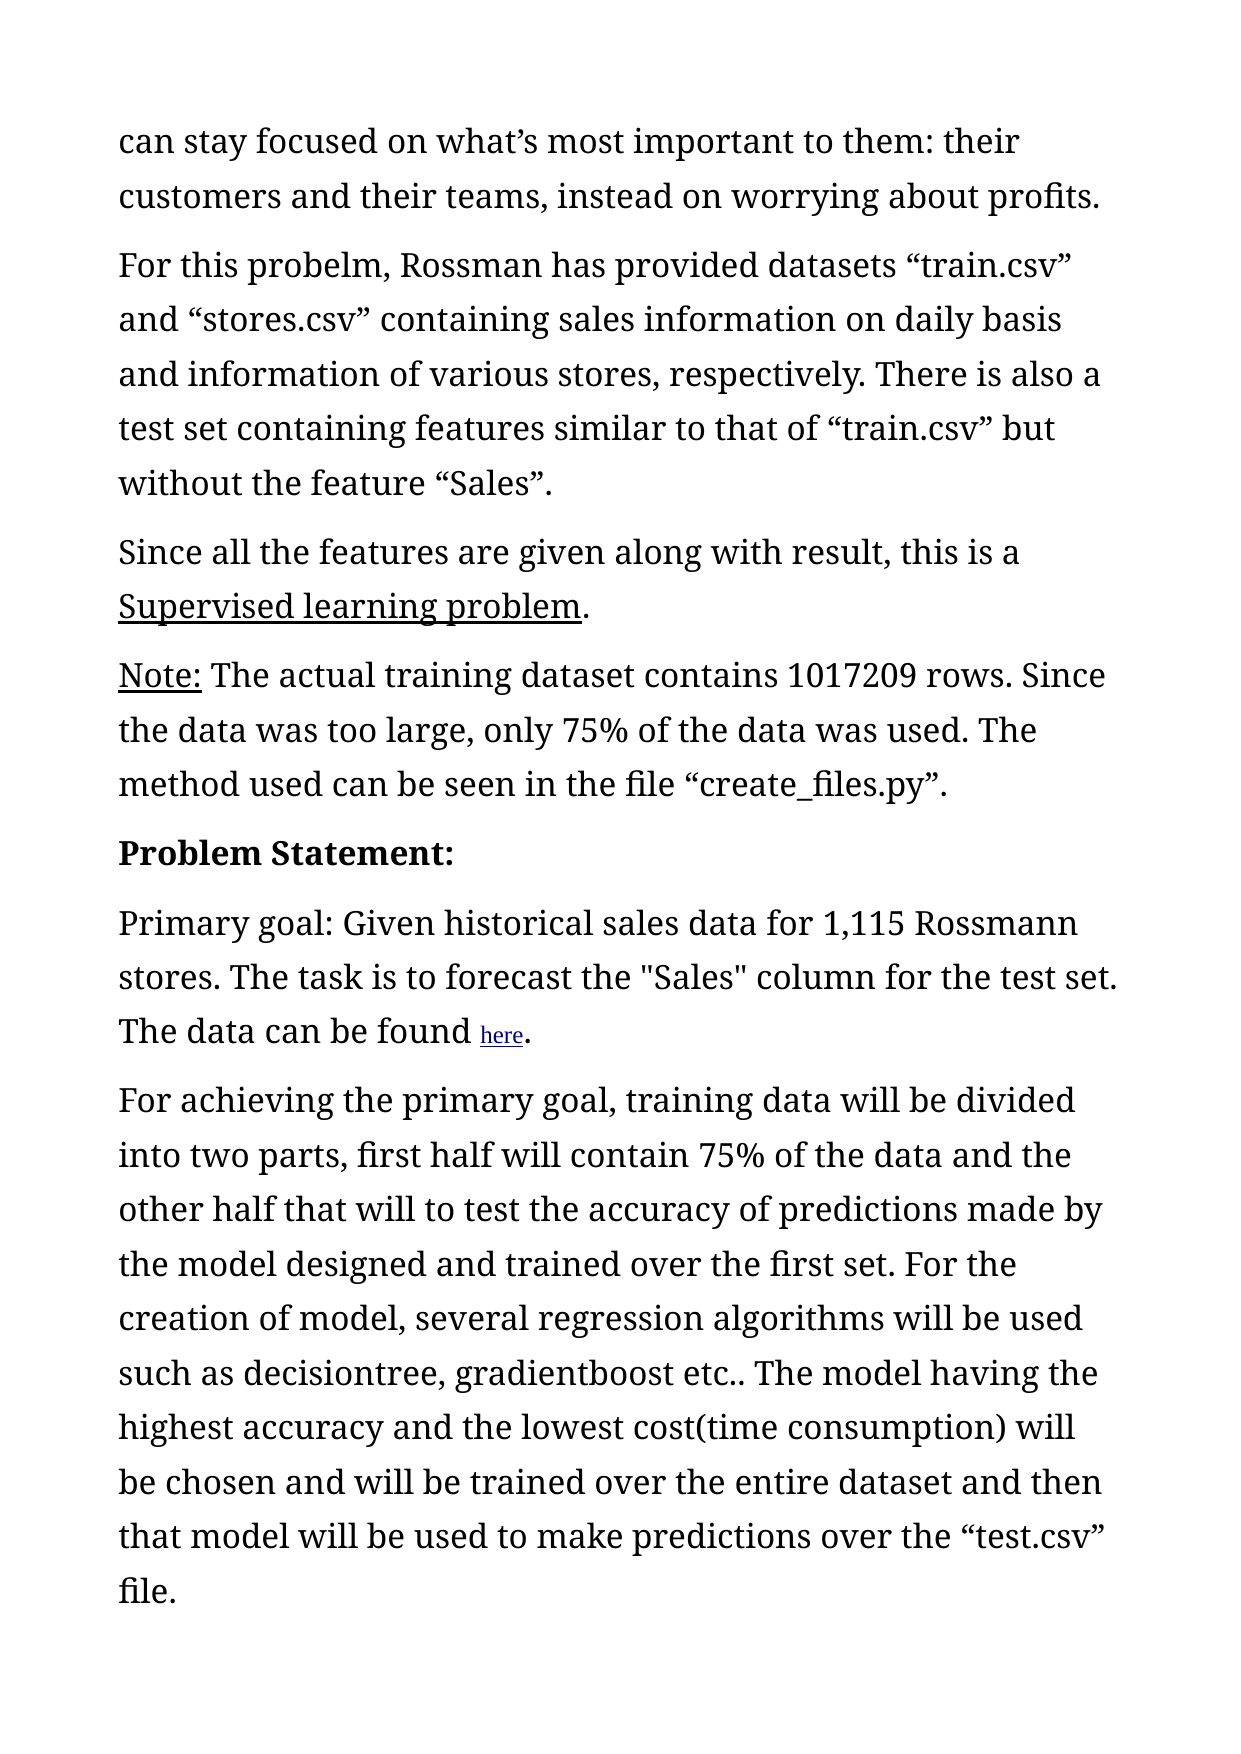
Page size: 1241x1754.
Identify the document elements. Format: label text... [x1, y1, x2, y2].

text Since all the features are given along with result, this is a Supervised learning problem. [118, 529, 1122, 628]
text Problem Statement: [118, 830, 1122, 876]
text For this probelm, Rossman has provided datasets “train.csv” and “stores.csv” containing sales information on daily basis and information of various stores, respectively. There is also a test set containing features similar to that of “train.csv” but without the feature “Sales”. [118, 242, 1122, 505]
text For achieving the primary goal, training data will be divided into two parts, first half will contain 75% of the data and the other half that will to test the accuracy of predictions made by the model designed and trained over the first set. For the creation of model, several regression algorithms will be used such as decisiontree, gradientboost etc.. The model having the highest accuracy and the lowest cost(time consumption) will be chosen and will be trained over the entire dataset and then that model will be used to make predictions over the “test.csv” file. [118, 1077, 1122, 1613]
text Note: The actual training dataset contains 1017209 rows. Since the data was too large, only 75% of the data was used. The method used can be seen in the file “create_files.py”. [118, 652, 1122, 807]
text can stay focused on what’s most important to them: their customers and their teams, instead on worrying about profits. [118, 118, 1122, 218]
text Primary goal: Given historical sales data for 1,115 Rossmann stores. The task is to forecast the "Sales" column for the test set. The data can be found here. [118, 899, 1122, 1054]
